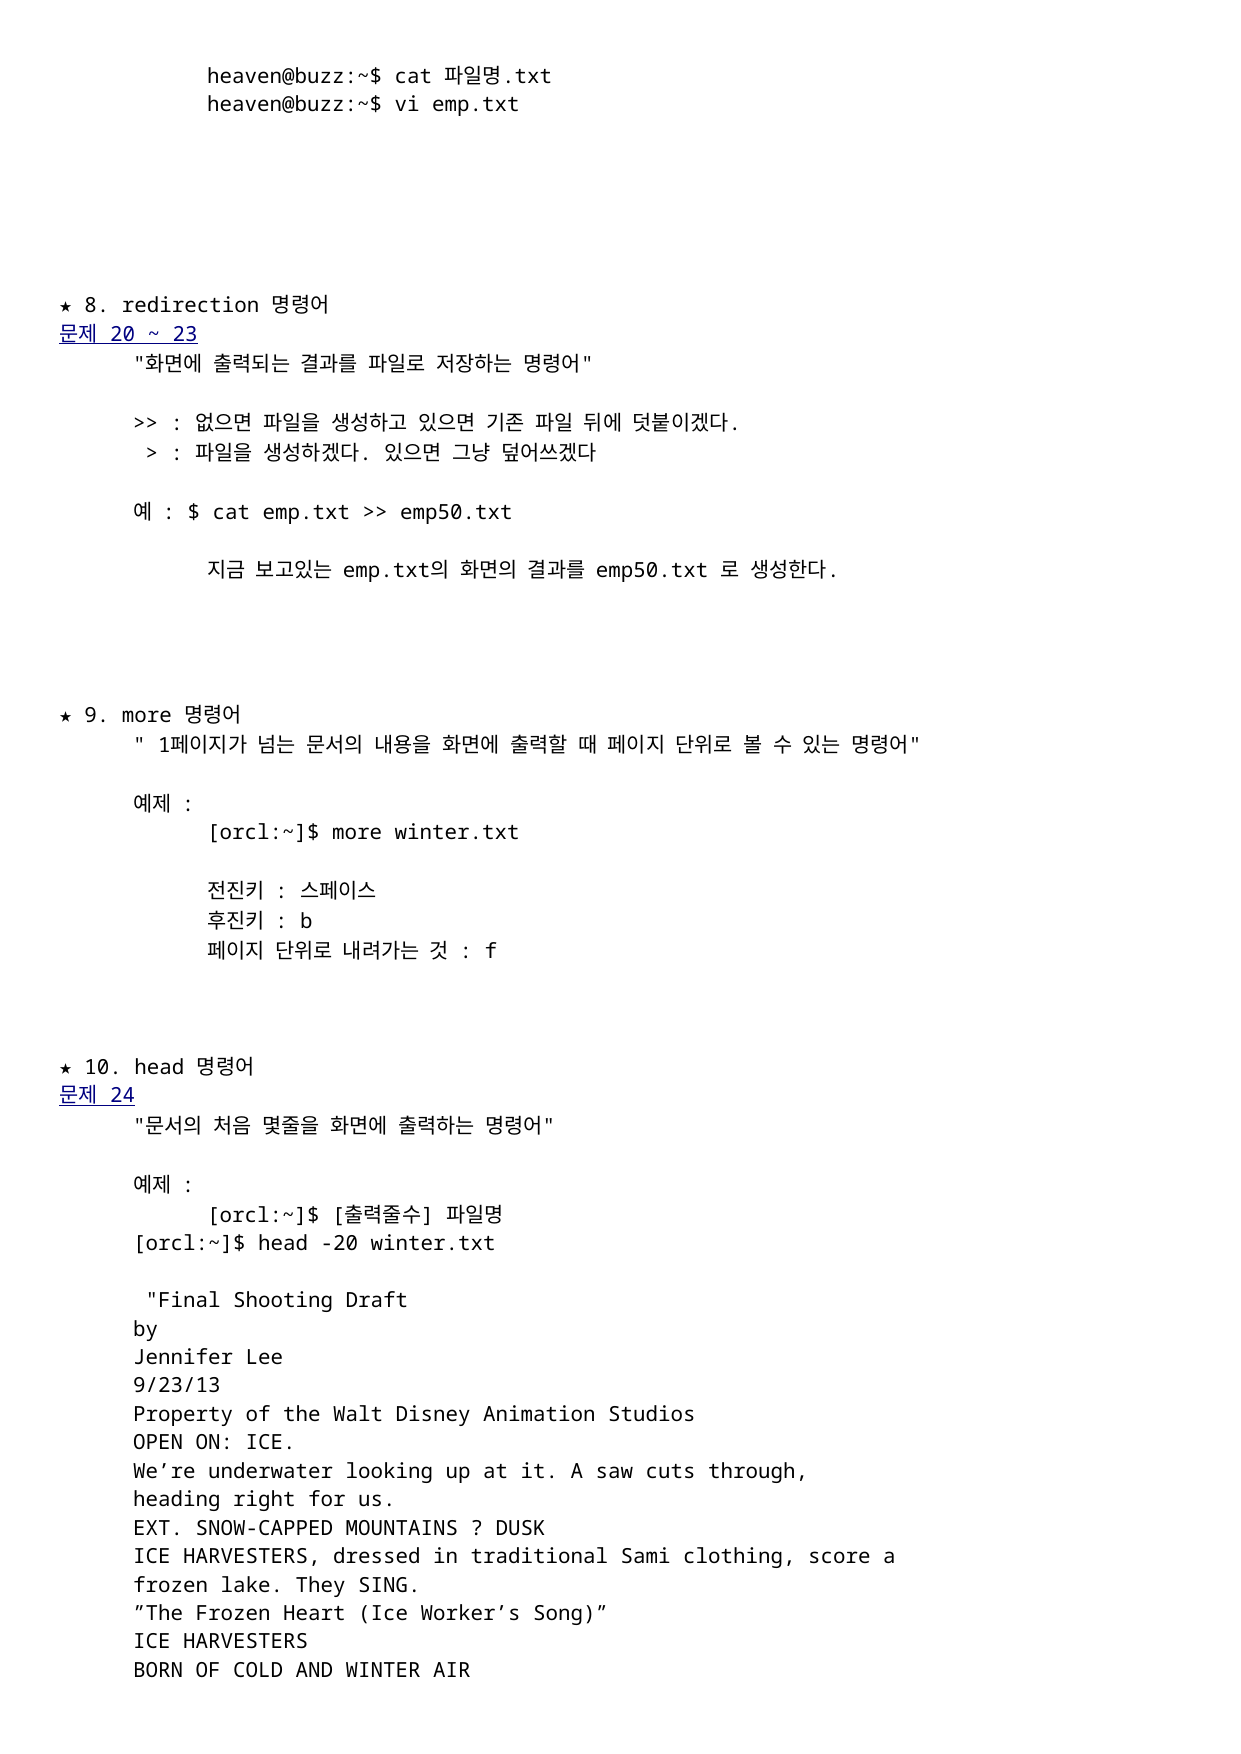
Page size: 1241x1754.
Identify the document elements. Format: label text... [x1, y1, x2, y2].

text heaven@buzz:~$ vi emp.txt [59, 89, 1180, 118]
text ★ 8. redirection 명령어 [59, 288, 1180, 319]
text Property of the Walt Disney Animation Studios [59, 1399, 1180, 1427]
text ICE HARVESTERS [59, 1627, 1180, 1655]
text ★ 10. head 명령어 [59, 1050, 1180, 1081]
text heading right for us. [59, 1484, 1180, 1513]
text We’re underwater looking up at it. A saw cuts through, [59, 1456, 1180, 1484]
text 예제 : [59, 1168, 1180, 1198]
text ICE HARVESTERS, dressed in traditional Sami clothing, score a [59, 1541, 1180, 1570]
text frozen lake. They SING. [59, 1570, 1180, 1598]
text ★ 9. more 명령어 [59, 698, 1180, 728]
text "Final Shooting Draft [59, 1285, 1180, 1314]
text [orcl:~]$ more winter.txt [59, 817, 1180, 846]
text BORN OF COLD AND WINTER AIR [59, 1655, 1180, 1683]
text 후진키 : b [59, 904, 1180, 935]
text "화면에 출력되는 결과를 파일로 저장하는 명령어" [59, 347, 1180, 377]
text heaven@buzz:~$ cat 파일명.txt [59, 59, 1180, 89]
text 페이지 단위로 내려가는 것 : f [59, 935, 1180, 965]
text OPEN ON: ICE. [59, 1427, 1180, 1456]
text 문제 24 [59, 1081, 1180, 1109]
text 문제 20 ~ 23 [59, 319, 1204, 347]
text >> : 없으면 파일을 생성하고 있으면 기존 파일 뒤에 덧붙이겠다. [59, 406, 1180, 436]
text 예 : $ cat emp.txt >> emp50.txt [59, 495, 1180, 525]
text 지금 보고있는 emp.txt의 화면의 결과를 emp50.txt 로 생성한다. [59, 554, 1180, 584]
text by [59, 1314, 1180, 1342]
text EXT. SNOW-CAPPED MOUNTAINS ? DUSK [59, 1513, 1180, 1541]
text " 1페이지가 넘는 문서의 내용을 화면에 출력할 때 페이지 단위로 볼 수 있는 명령어" [59, 728, 1180, 758]
text Jennifer Lee [59, 1342, 1180, 1371]
text 전진키 : 스페이스 [59, 874, 1180, 904]
text ”The Frozen Heart (Ice Worker’s Song)” [59, 1598, 1180, 1627]
text "문서의 처음 몇줄을 화면에 출력하는 명령어" [59, 1109, 1180, 1139]
text [orcl:~]$ [출력줄수] 파일명 [59, 1198, 1180, 1228]
text 9/23/13 [59, 1371, 1180, 1399]
text > : 파일을 생성하겠다. 있으면 그냥 덮어쓰겠다 [59, 436, 1180, 467]
text [orcl:~]$ head -20 winter.txt [59, 1228, 1180, 1257]
text 예제 : [59, 787, 1180, 817]
